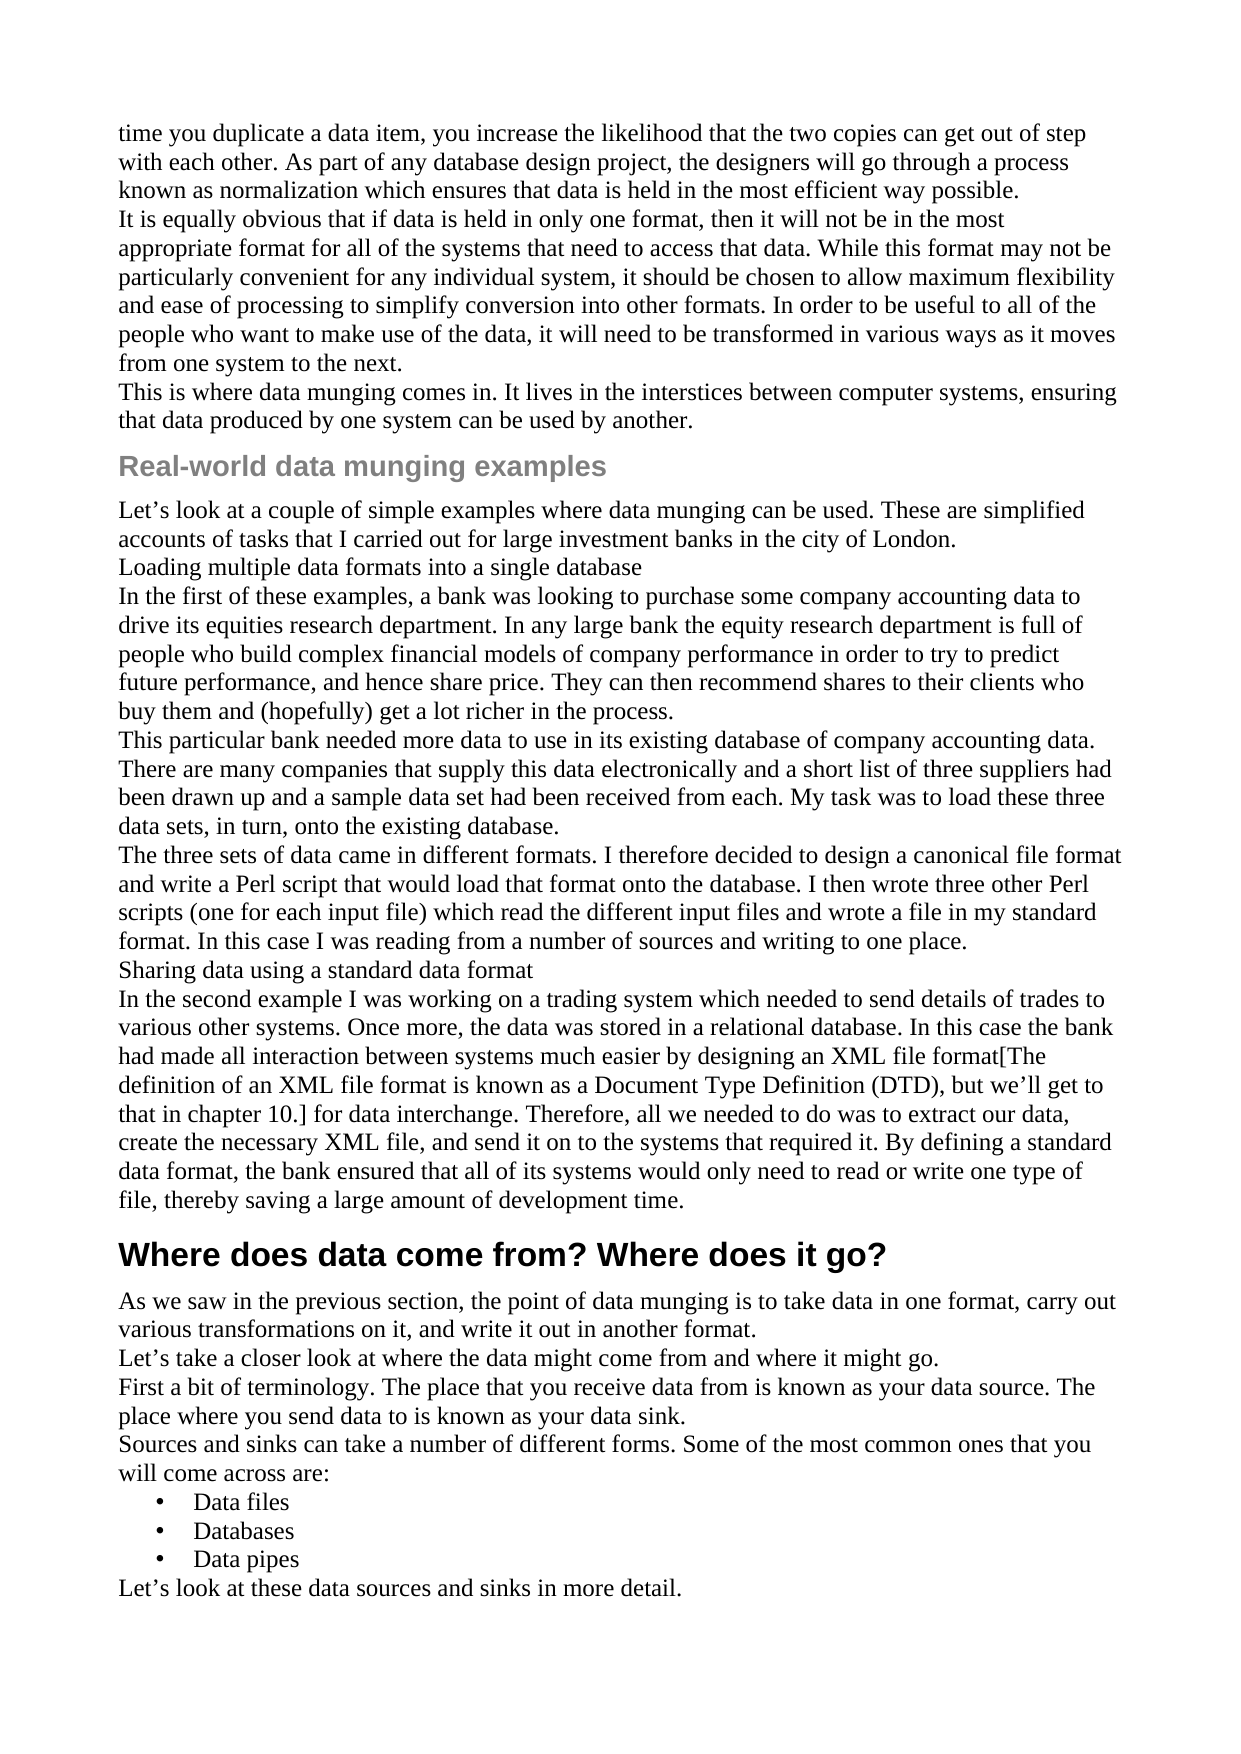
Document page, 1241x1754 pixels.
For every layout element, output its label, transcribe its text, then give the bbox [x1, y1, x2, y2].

list Data files [156, 1487, 1122, 1516]
list Data pipes [156, 1544, 1122, 1573]
text Let’s look at these data sources and sinks in more detail. [118, 1573, 1122, 1602]
text As we saw in the previous section, the point of data munging is to take data in one format, carry out various transformations on it, and write it out in another format. [118, 1286, 1122, 1343]
text Let’s look at a couple of simple examples where data munging can be used. These are simplified accounts of tasks that I carried out for large investment banks in the city of London. [118, 495, 1122, 552]
text It is equally obvious that if data is held in only one format, then it will not be in the most appropriate format for all of the systems that need to access that data. While this format may not be particularly convenient for any individual system, it should be chosen to allow maximum flexibility and ease of processing to simplify conversion into other formats. In order to be useful to all of the people who want to make use of the data, it will need to be transformed in various ways as it moves from one system to the next. [118, 204, 1122, 377]
text Let’s take a closer look at where the data might come from and where it might go. [118, 1343, 1122, 1372]
text The three sets of data came in different formats. I therefore decided to design a canonical file format and write a Perl script that would load that format onto the database. I then wrote three other Perl scripts (one for each input file) which read the different input files and wrote a file in my standard format. In this case I was reading from a number of sources and writing to one place. [118, 840, 1122, 955]
text This is where data munging comes in. It lives in the interstices between computer systems, ensuring that data produced by one system can be used by another. [118, 377, 1122, 434]
text This particular bank needed more data to use in its existing database of company accounting data. There are many companies that supply this data electronically and a short list of three suppliers had been drawn up and a sample data set had been received from each. My task was to load these three data sets, in turn, onto the existing database. [118, 725, 1122, 840]
subtitle Where does data come from? Where does it go? [118, 1234, 1122, 1273]
text Loading multiple data formats into a single database [118, 552, 1122, 581]
text First a bit of terminology. The place that you receive data from is known as your data source. The place where you send data to is known as your data sink. [118, 1372, 1122, 1429]
text Sources and sinks can take a number of different forms. Some of the most common ones that you will come across are: [118, 1429, 1122, 1487]
list Databases [156, 1516, 1122, 1544]
text In the first of these examples, a bank was looking to purchase some company accounting data to drive its equities research department. In any large bank the equity research department is full of people who build complex financial models of company performance in order to try to predict future performance, and hence share price. They can then recommend shares to their clients who buy them and (hopefully) get a lot richer in the process. [118, 581, 1122, 725]
text time you duplicate a data item, you increase the likelihood that the two copies can get out of step with each other. As part of any database design project, the designers will go through a process known as normalization which ensures that data is held in the most efficient way possible. [118, 118, 1122, 204]
subtitle Real-world data munging examples [118, 449, 1122, 482]
text Sharing data using a standard data format [118, 955, 1122, 984]
text In the second example I was working on a trading system which needed to send details of trades to various other systems. Once more, the data was stored in a relational database. In this case the bank had made all interaction between systems much easier by designing an XML file format[The definition of an XML file format is known as a Document Type Definition (DTD), but we’ll get to that in chapter 10.] for data interchange. Therefore, all we needed to do was to extract our data, create the necessary XML file, and send it on to the systems that required it. By defining a standard data format, the bank ensured that all of its systems would only need to read or write one type of file, thereby saving a large amount of development time. [118, 984, 1122, 1214]
